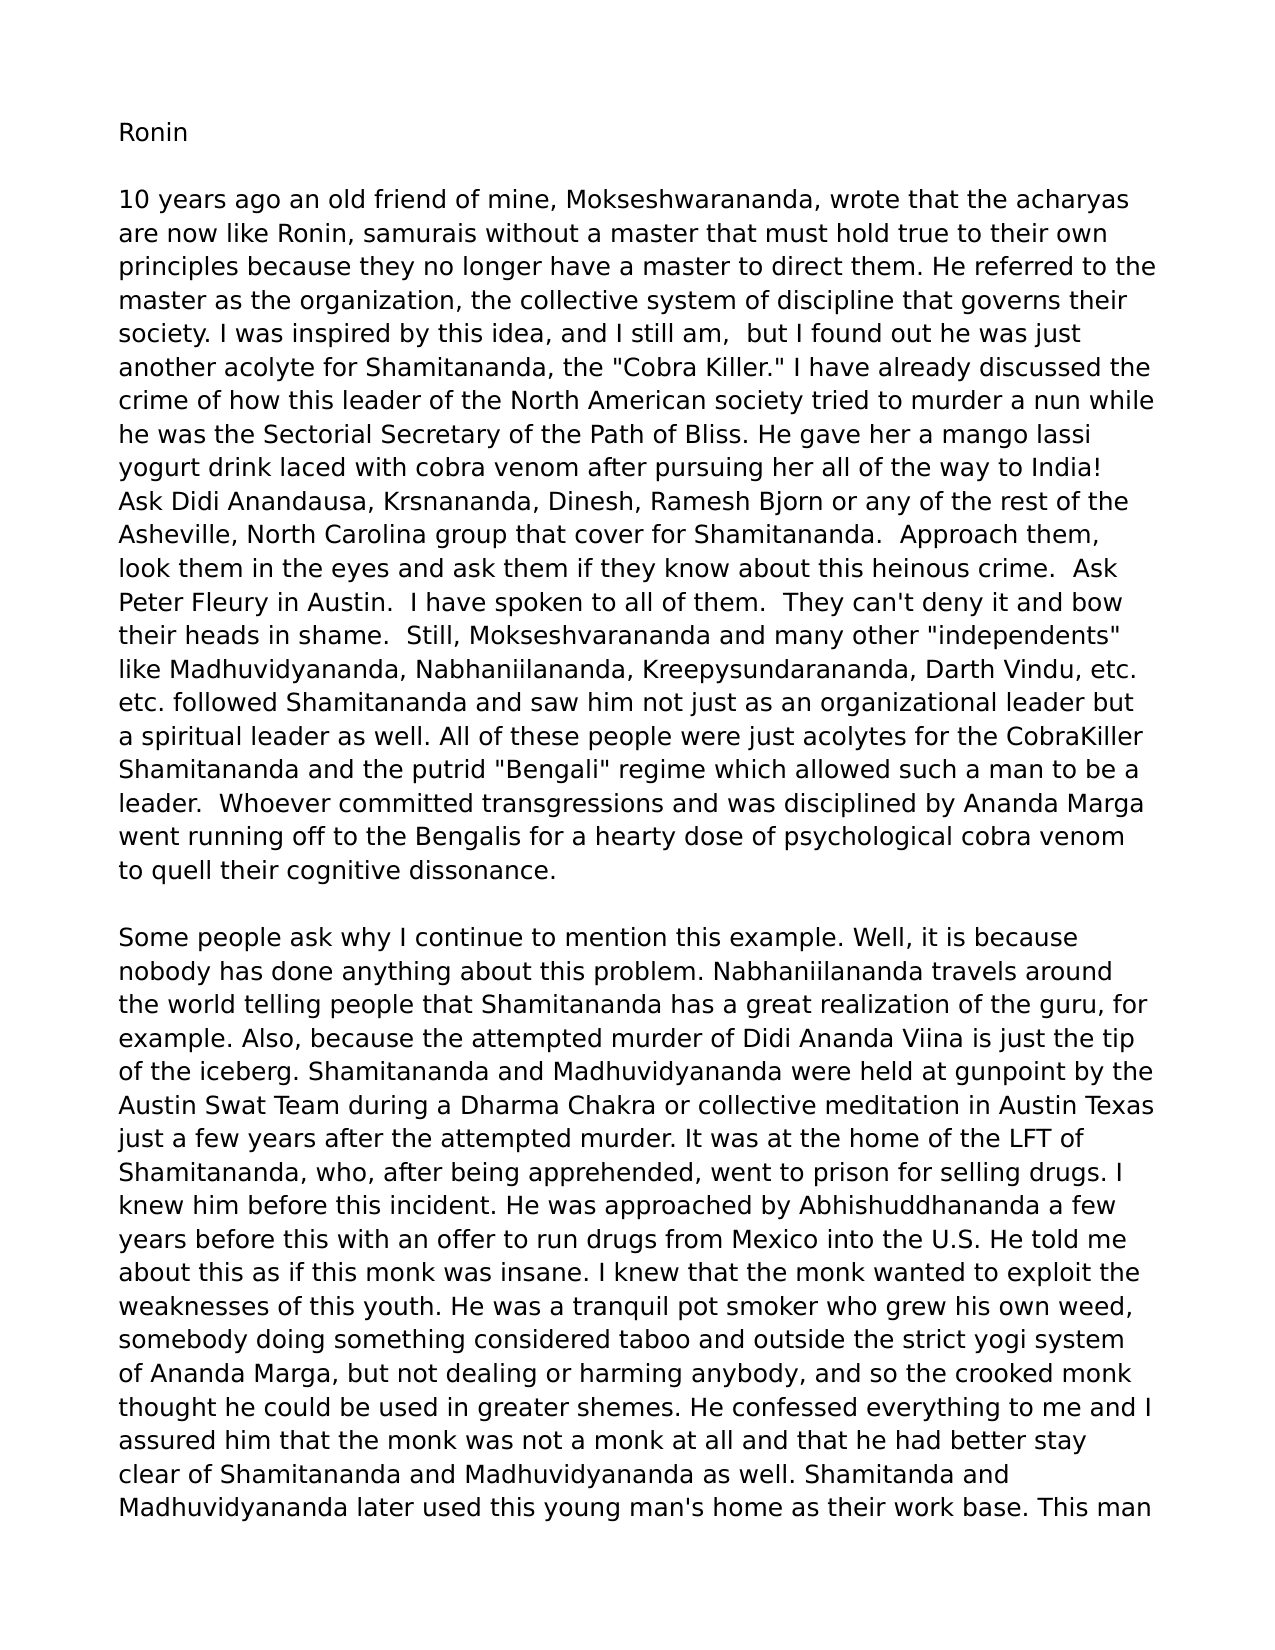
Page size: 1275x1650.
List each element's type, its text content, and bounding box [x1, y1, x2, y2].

text Ronin 10 years ago an old friend of mine, Mokseshwarananda, wrote that the acharyas are now like Ronin, samurais without a master that must hold true to their own principles because they no longer have a master to direct them. He referred to the master as the organization, the collective system of discipline that governs their society. I was inspired by this idea, and I still am, but I found out he was just another acolyte for Shamitananda, the "Cobra Killer." I have already discussed the crime of how this leader of the North American society tried to murder a nun while he was the Sectorial Secretary of the Path of Bliss. He gave her a mango lassi yogurt drink laced with cobra venom after pursuing her all of the way to India! Ask Didi Anandausa, Krsnananda, Dinesh, Ramesh Bjorn or any of the rest of the Asheville, North Carolina group that cover for Shamitananda. Approach them, look them in the eyes and ask them if they know about this heinous crime. Ask Peter Fleury in Austin. I have spoken to all of them. They can't deny it and bow their heads in shame. Still, Mokseshvarananda and many other "independents" like Madhuvidyananda, Nabhaniilananda, Kreepysundarananda, Darth Vindu, etc. etc. followed Shamitananda and saw him not just as an organizational leader but a spiritual leader as well. All of these people were just acolytes for the CobraKiller Shamitananda and the putrid "Bengali" regime which allowed such a man to be a leader. Whoever committed transgressions and was disciplined by Ananda Marga went running off to the Bengalis for a hearty dose of psychological cobra venom to quell their cognitive dissonance. Some people ask why I continue to mention this example. Well, it is because nobody has done anything about this problem. Nabhaniilananda travels around the world telling people that Shamitananda has a great realization of the guru, for example. Also, because the attempted murder of Didi Ananda Viina is just the tip of the iceberg. Shamitananda and Madhuvidyananda were held at gunpoint by the Austin Swat Team during a Dharma Chakra or collective meditation in Austin Texas just a few years after the attempted murder. It was at the home of the LFT of Shamitananda, who, after being apprehended, went to prison for selling drugs. I knew him before this incident. He was approached by Abhishuddhananda a few years before this with an offer to run drugs from Mexico into the U.S. He told me about this as if this monk was insane. I knew that the monk wanted to exploit the weaknesses of this youth. He was a tranquil pot smoker who grew his own weed, somebody doing something considered taboo and outside the strict yogi system of Ananda Marga, but not dealing or harming anybody, and so the crooked monk thought he could be used in greater shemes. He confessed everything to me and I assured him that the monk was not a monk at all and that he had better stay clear of Shamitananda and Madhuvidyananda as well. Shamitanda and Madhuvidyananda later used this young man's home as their work base. This man [118, 118, 1157, 1522]
